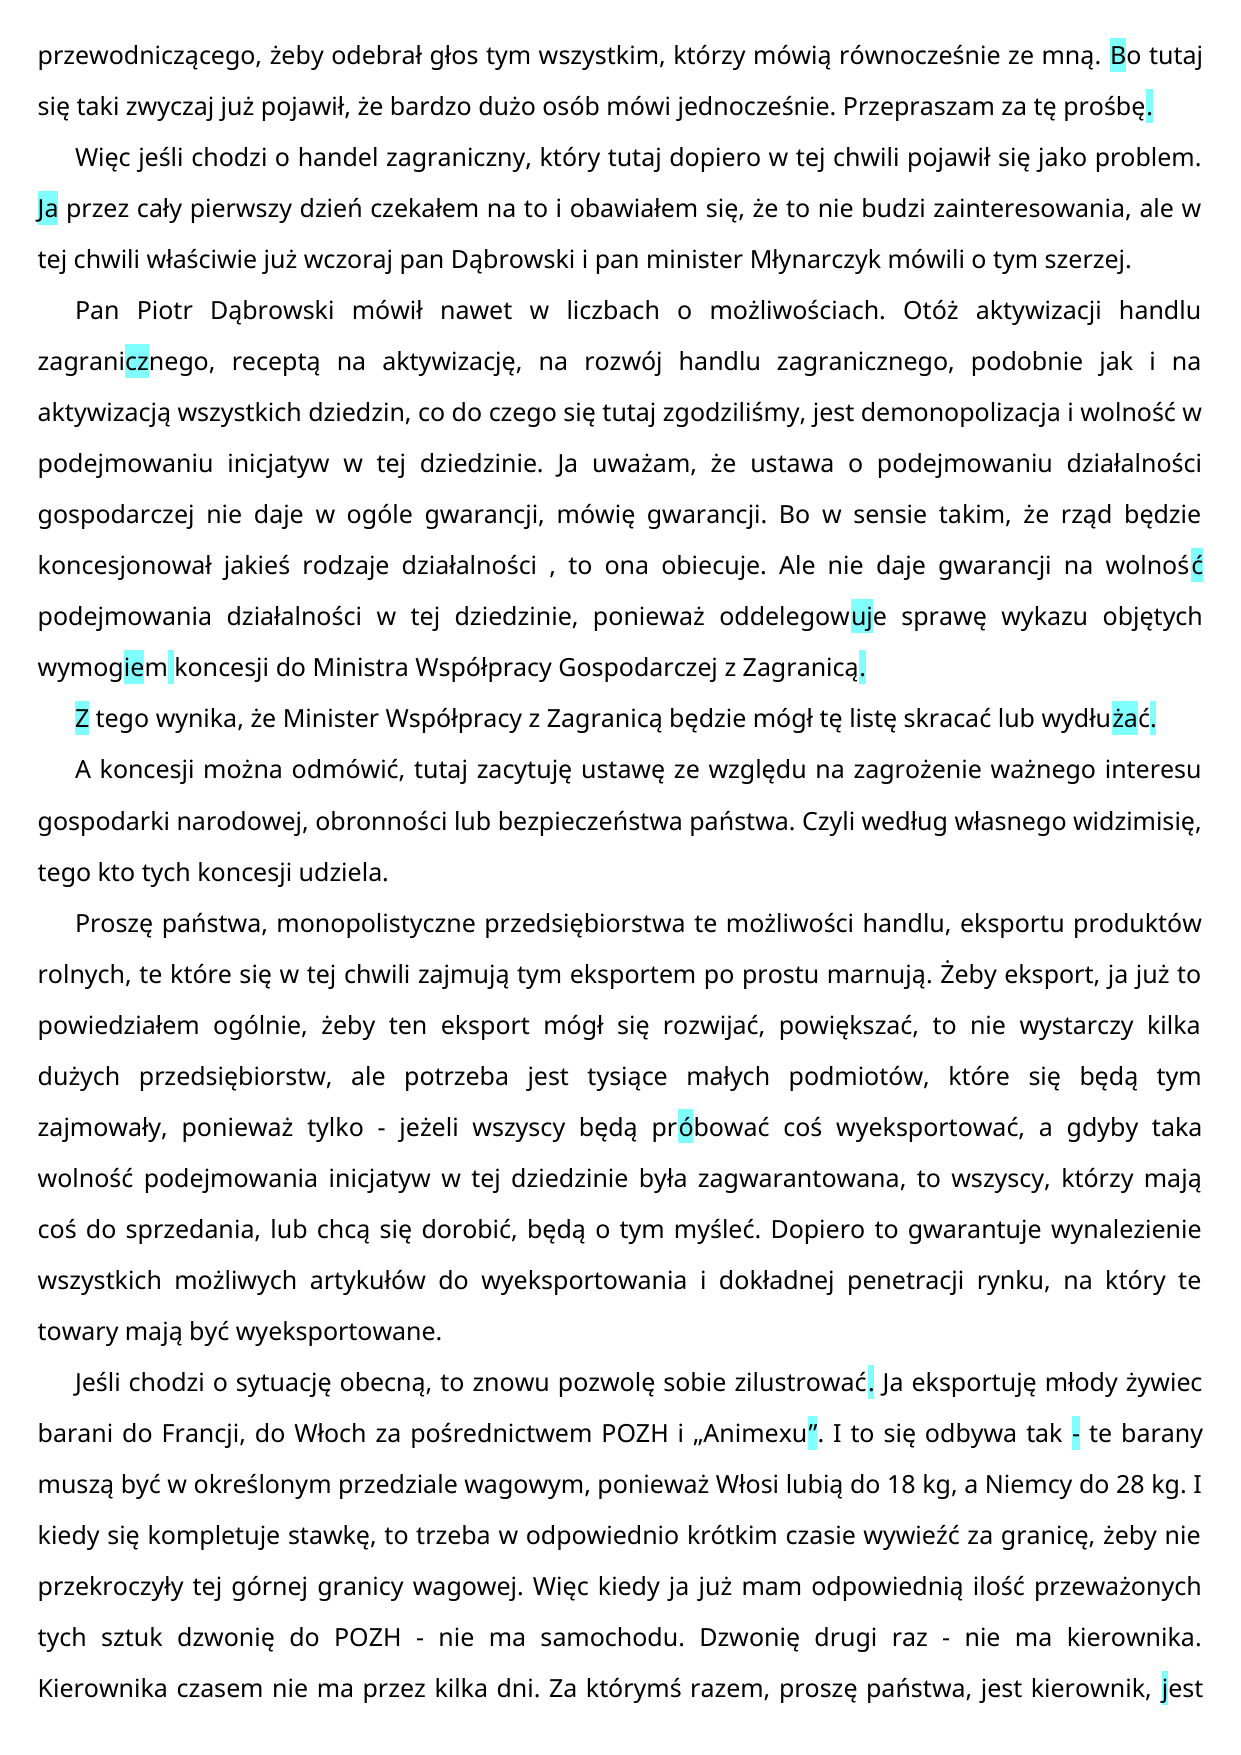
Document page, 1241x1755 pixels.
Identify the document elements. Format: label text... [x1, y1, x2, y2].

text przewodniczącego, żeby odebrał głos tym wszystkim, którzy mówią równocześnie ze mną. Bo tutaj się taki zwyczaj już pojawił, że bardzo dużo osób mówi jednocześnie. Przepraszam za tę prośbę. [37, 37, 1203, 123]
text Proszę państwa, monopolistyczne przedsiębiorstwa te możliwości handlu, eksportu produktów rolnych, te które się w tej chwili zajmują tym eksportem po prostu marnują. Żeby eksport, ja już to powiedziałem ogólnie, żeby ten eksport mógł się rozwijać, powiększać, to nie wystarczy kilka dużych przedsiębiorstw, ale potrzeba jest tysiące małych podmiotów, które się będą tym zajmowały, ponieważ tylko - jeżeli wszyscy będą próbować coś wyeksportować, a gdyby taka wolność podejmowania inicjatyw w tej dziedzinie była zagwarantowana, to wszyscy, którzy mają coś do sprzedania, lub chcą się dorobić, będą o tym myśleć. Dopiero to gwarantuje wynalezienie wszystkich możliwych artykułów do wyeksportowania i dokładnej penetracji rynku, na który te towary mają być wyeksportowane. [37, 905, 1203, 1348]
text Z tego wynika, że Minister Współpracy z Zagranicą będzie mógł tę listę skracać lub wydłużać. [37, 701, 1203, 735]
text A koncesji można odmówić, tutaj zacytuję ustawę ze względu na zagrożenie ważnego interesu gospodarki narodowej, obronności lub bezpieczeństwa państwa. Czyli według własnego widzimisię, tego kto tych koncesji udziela. [37, 752, 1203, 888]
text Więc jeśli chodzi o handel zagraniczny, który tutaj dopiero w tej chwili pojawił się jako problem. Ja przez cały pierwszy dzień czekałem na to i obawiałem się, że to nie budzi zainteresowania, ale w tej chwili właściwie już wczoraj pan Dąbrowski i pan minister Młynarczyk mówili o tym szerzej. [37, 139, 1203, 276]
text Pan Piotr Dąbrowski mówił nawet w liczbach o możliwościach. Otóż aktywizacji handlu zagranicznego, receptą na aktywizację, na rozwój handlu zagranicznego, podobnie jak i na aktywizacją wszystkich dziedzin, co do czego się tutaj zgodziliśmy, jest demonopolizacja i wolność w podejmowaniu inicjatyw w tej dziedzinie. Ja uważam, że ustawa o podejmowaniu działalności gospodarczej nie daje w ogóle gwarancji, mówię gwarancji. Bo w sensie takim, że rząd będzie koncesjonował jakieś rodzaje działalności , to ona obiecuje. Ale nie daje gwarancji na wolność podejmowania działalności w tej dziedzinie, ponieważ oddelegowuje sprawę wykazu objętych wymogiem koncesji do Ministra Współpracy Gospodarczej z Zagranicą. [37, 293, 1203, 684]
text Jeśli chodzi o sytuację obecną, to znowu pozwolę sobie zilustrować. Ja eksportuję młody żywiec barani do Francji, do Włoch za pośrednictwem POZH i „Animexu”. I to się odbywa tak - te barany muszą być w określonym przedziale wagowym, ponieważ Włosi lubią do 18 kg, a Niemcy do 28 kg. I kiedy się kompletuje stawkę, to trzeba w odpowiednio krótkim czasie wywieźć za granicę, żeby nie przekroczyły tej górnej granicy wagowej. Więc kiedy ja już mam odpowiednią ilość przeważonych tych sztuk dzwonię do POZH - nie ma samochodu. Dzwonię drugi raz - nie ma kierownika. Kierownika czasem nie ma przez kilka dni. Za którymś razem, proszę państwa, jest kierownik, jest [37, 1364, 1203, 1705]
